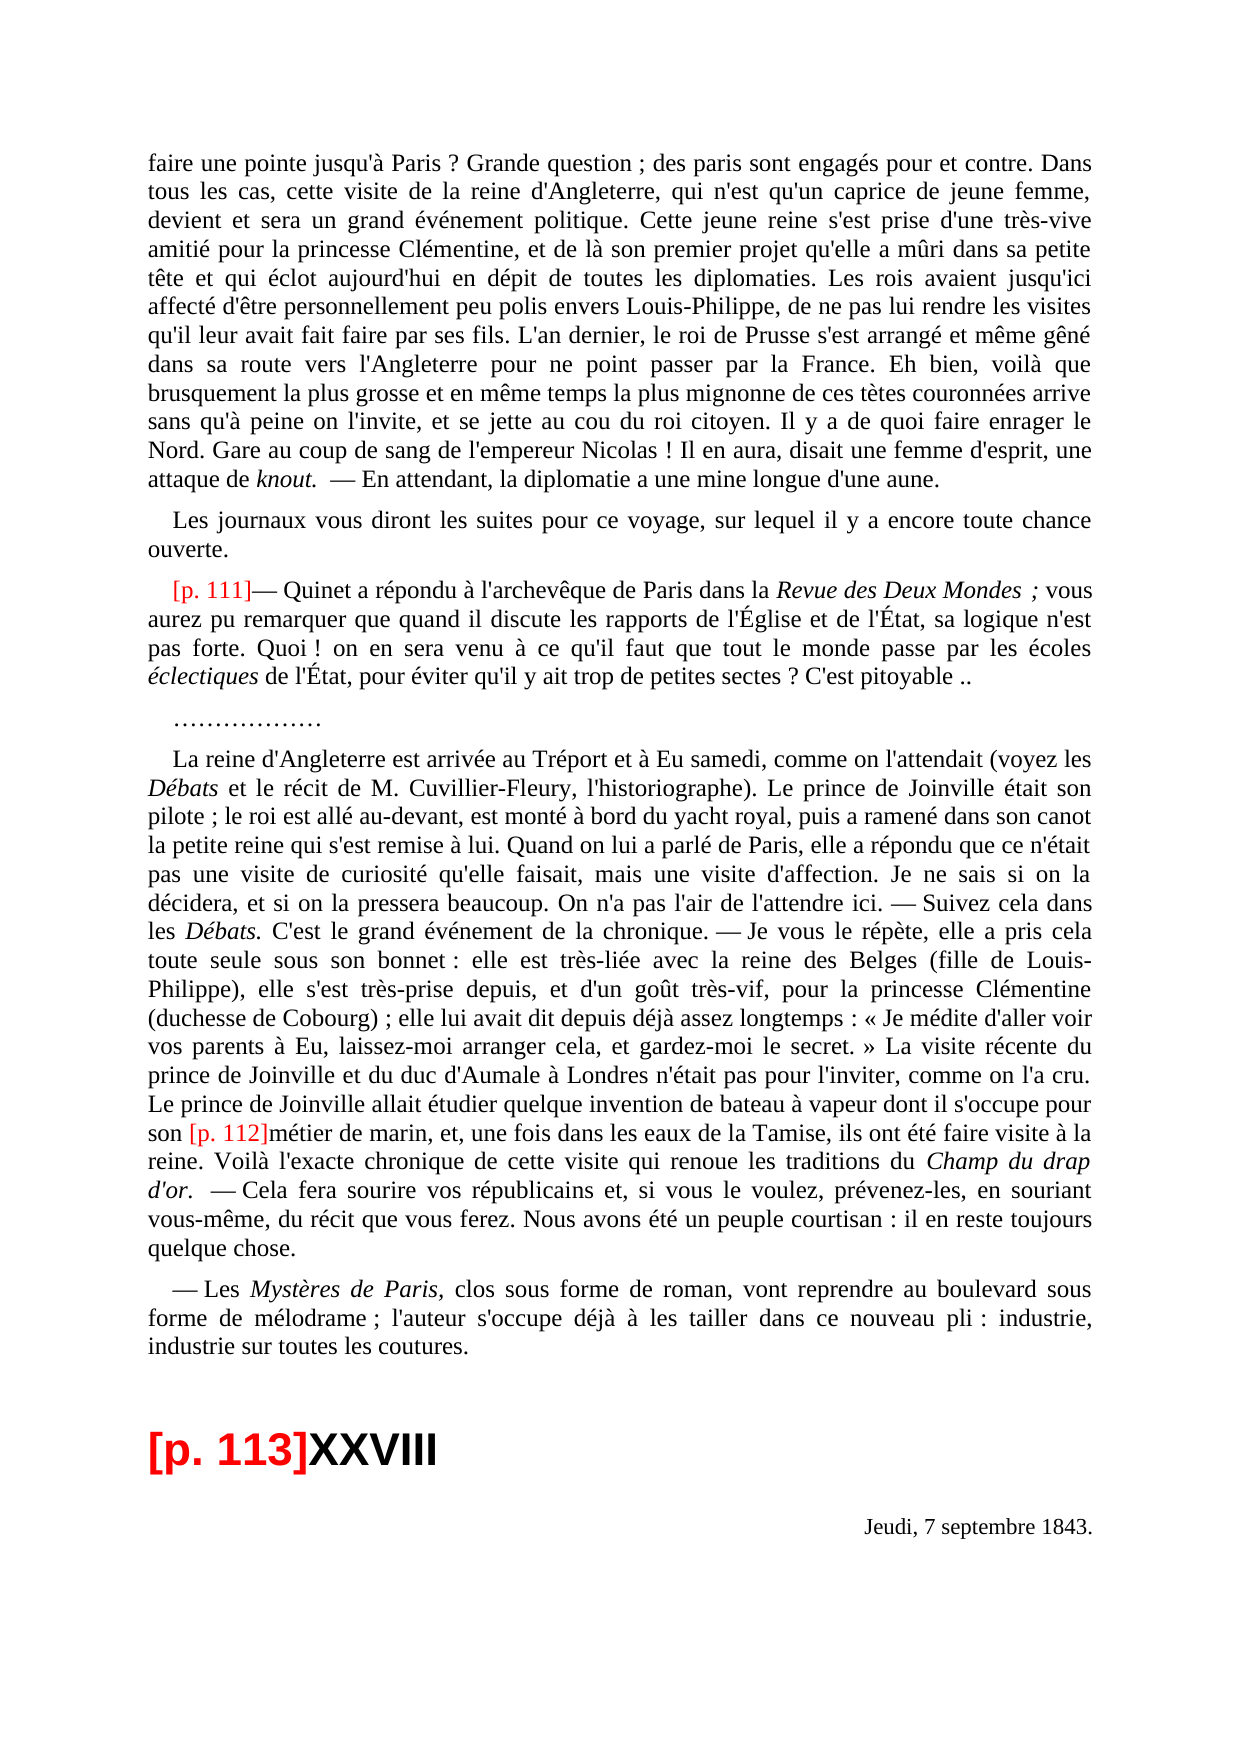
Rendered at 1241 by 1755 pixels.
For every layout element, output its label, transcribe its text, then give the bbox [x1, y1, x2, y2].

text [p. 111]— Quinet a répondu à l'archevêque de Paris dans la Revue des Deux Mondes ; vous aurez pu remarquer que quand il discute les rapports de l'Église et de l'État, sa logique n'est pas forte. Quoi ! on en sera venu à ce qu'il faut que tout le monde passe par les écoles éclectiques de l'État, pour éviter qu'il y ait trop de petites sectes ? C'est pitoyable .. [148, 575, 1093, 690]
text Jeudi, 7 septembre 1843. [148, 1513, 1093, 1539]
text La reine d'Angleterre est arrivée au Tréport et à Eu samedi, comme on l'attendait (voyez les Débats et le récit de M. Cuvillier-Fleury, l'historiographe). Le prince de Joinville était son pilote ; le roi est allé au-devant, est monté à bord du yacht royal, puis a ramené dans son canot la petite reine qui s'est remise à lui. Quand on lui a parlé de Paris, elle a répondu que ce n'était pas une visite de curiosité qu'elle faisait, mais une visite d'affection. Je ne sais si on la décidera, et si on la pressera beaucoup. On n'a pas l'air de l'attendre ici. — Suivez cela dans les Débats. C'est le grand événement de la chronique. — Je vous le répète, elle a pris cela toute seule sous son bonnet : elle est très-liée avec la reine des Belges (fille de Louis-Philippe), elle s'est très-prise depuis, et d'un goût très-vif, pour la princesse Clémentine (duchesse de Cobourg) ; elle lui avait dit depuis déjà assez longtemps : « Je médite d'aller voir vos parents à Eu, laissez-moi arranger cela, et gardez-moi le secret. » La visite récente du prince de Joinville et du duc d'Aumale à Londres n'était pas pour l'inviter, comme on l'a cru. Le prince de Joinville allait étudier quelque invention de bateau à vapeur dont il s'occupe pour son [p. 112]métier de marin, et, une fois dans les eaux de la Tamise, ils ont été faire visite à la reine. Voilà l'exacte chronique de cette visite qui renoue les traditions du Champ du drap d'or. — Cela fera sourire vos républicains et, si vous le voulez, prévenez-les, en souriant vous-même, du récit que vous ferez. Nous avons été un peuple courtisan : il en reste toujours quelque chose. [148, 744, 1093, 1261]
text ……………… [148, 703, 1093, 731]
text faire une pointe jusqu'à Paris ? Grande question ; des paris sont engagés pour et contre. Dans tous les cas, cette visite de la reine d'Angleterre, qui n'est qu'un caprice de jeune femme, devient et sera un grand événement politique. Cette jeune reine s'est prise d'une très-vive amitié pour la princesse Clémentine, et de là son premier projet qu'elle a mûri dans sa petite tête et qui éclot aujourd'hui en dépit de toutes les diplomaties. Les rois avaient jusqu'ici affecté d'être personnellement peu polis envers Louis-Philippe, de ne pas lui rendre les visites qu'il leur avait fait faire par ses fils. L'an dernier, le roi de Prusse s'est arrangé et même gêné dans sa route vers l'Angleterre pour ne point passer par la France. Eh bien, voilà que brusquement la plus grosse et en même temps la plus mignonne de ces tètes couronnées arrive sans qu'à peine on l'invite, et se jette au cou du roi citoyen. Il y a de quoi faire enrager le Nord. Gare au coup de sang de l'empereur Nicolas ! Il en aura, disait une femme d'esprit, une attaque de knout. — En attendant, la diplomatie a une mine longue d'une aune. [148, 148, 1093, 493]
text — Les Mystères de Paris, clos sous forme de roman, vont reprendre au boulevard sous forme de mélodrame ; l'auteur s'occupe déjà à les tailler dans ce nouveau pli : industrie, industrie sur toutes les coutures. [148, 1274, 1093, 1360]
subtitle [p. 113]XXVIII [148, 1423, 1093, 1475]
text Les journaux vous diront les suites pour ce voyage, sur lequel il y a encore toute chance ouverte. [148, 505, 1093, 563]
